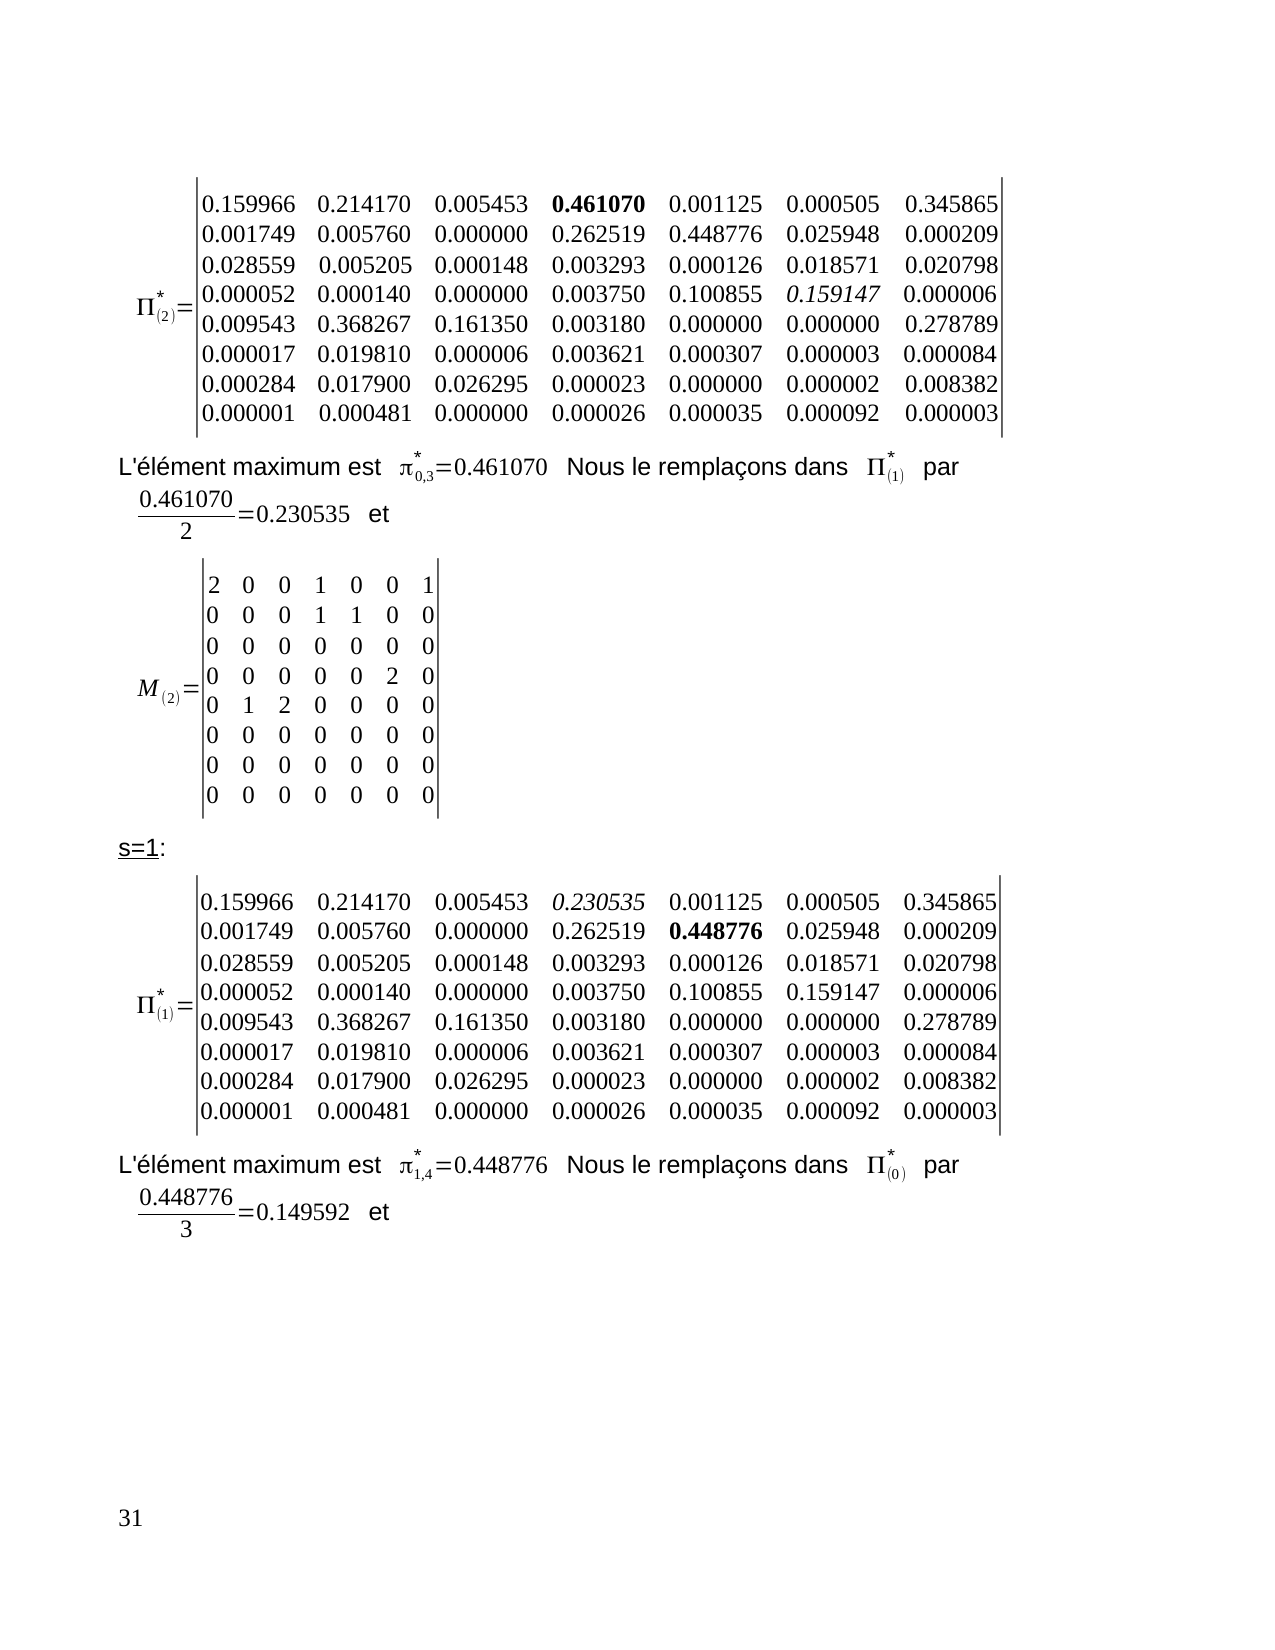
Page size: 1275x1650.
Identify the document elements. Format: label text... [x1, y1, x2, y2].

text s=1: [118, 833, 1157, 862]
text L'élément maximum estNous le remplaçons dansparet [118, 452, 1157, 545]
text L'élément maximum estNous le remplaçons dansparet [118, 1150, 1157, 1243]
